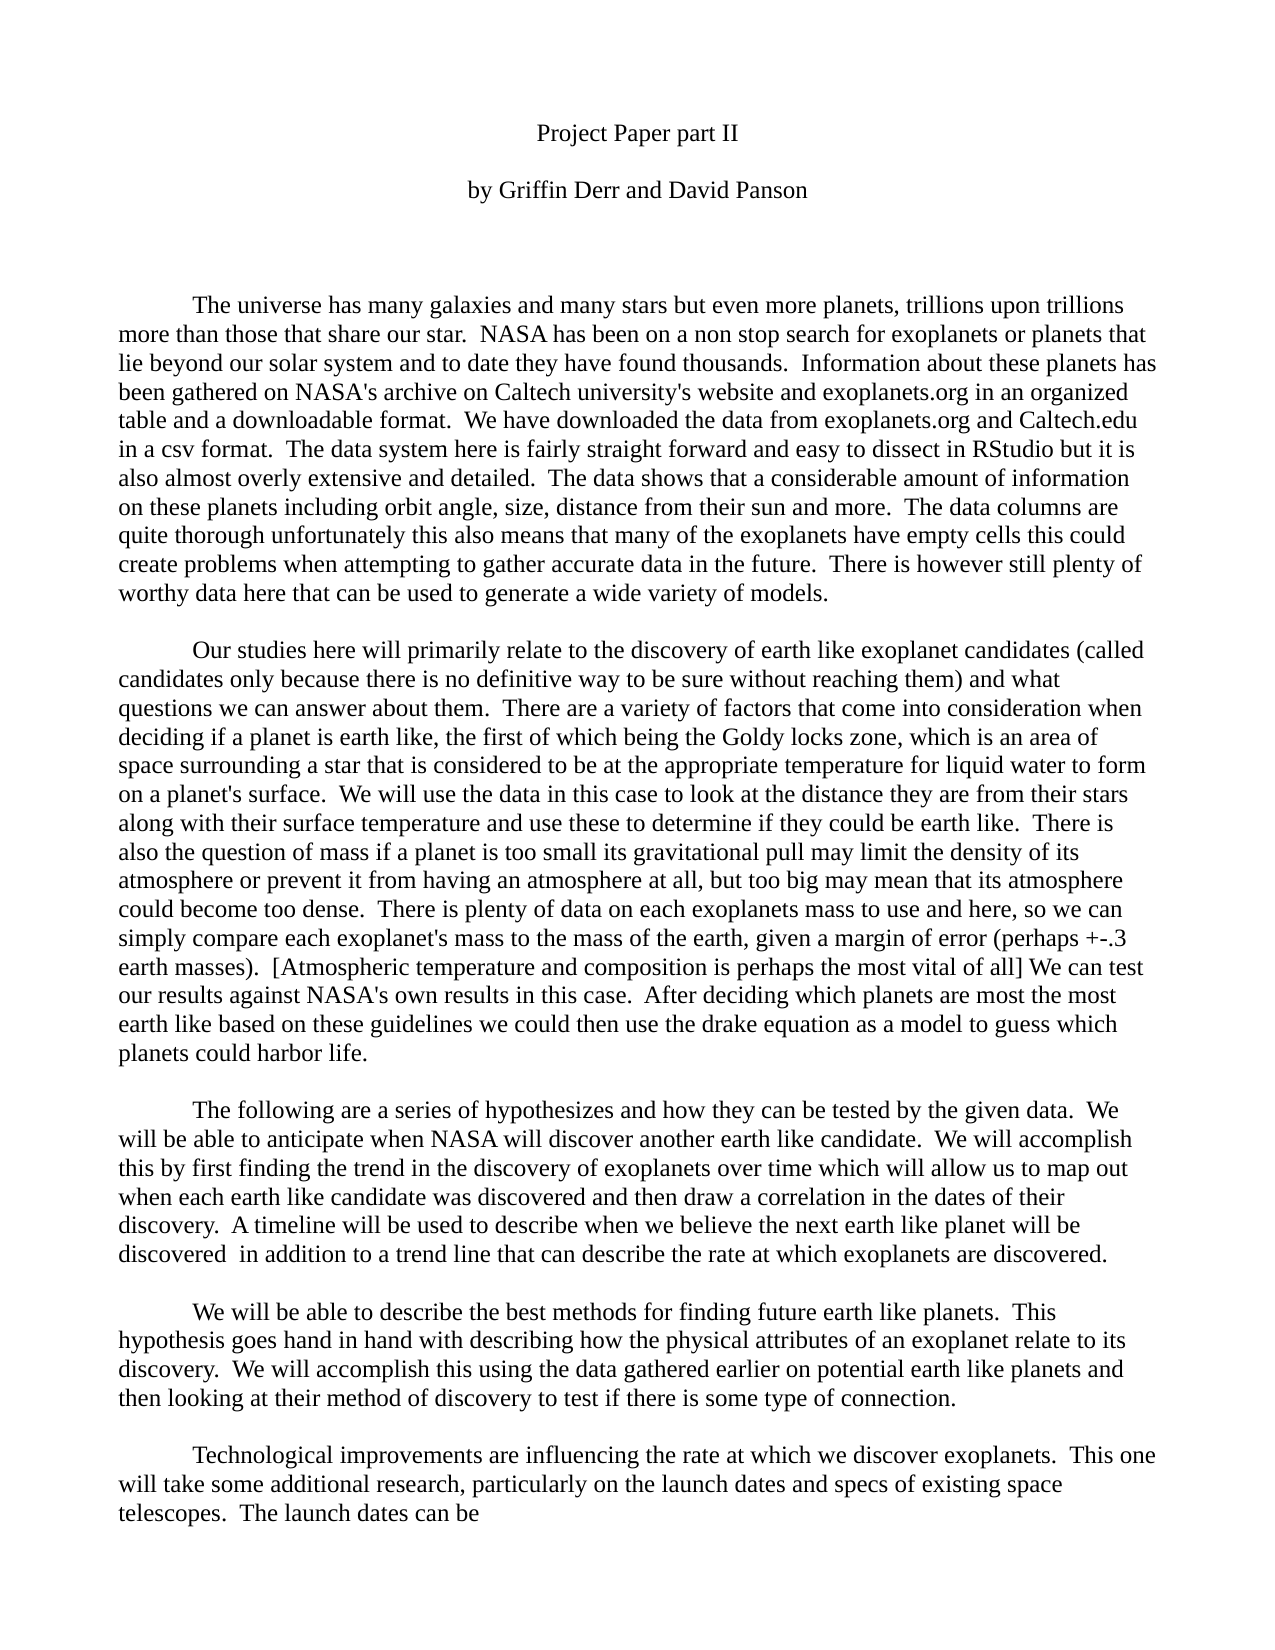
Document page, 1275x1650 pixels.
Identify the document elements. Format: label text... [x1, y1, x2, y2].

text Technological improvements are influencing the rate at which we discover exoplanets. This one will take some additional research, particularly on the launch dates and specs of existing space telescopes. The launch dates can be [118, 1441, 1157, 1527]
text Project Paper part II [118, 118, 1157, 147]
text We will be able to describe the best methods for finding future earth like planets. This hypothesis goes hand in hand with describing how the physical attributes of an exoplanet relate to its discovery. We will accomplish this using the data gathered earlier on potential earth like planets and then looking at their method of discovery to test if there is some type of connection. [118, 1297, 1157, 1412]
text The following are a series of hypothesizes and how they can be tested by the given data. We will be able to anticipate when NASA will discover another earth like candidate. We will accomplish this by first finding the trend in the discovery of exoplanets over time which will allow us to map out when each earth like candidate was discovered and then draw a correlation in the dates of their discovery. A timeline will be used to describe when we believe the next earth like planet will be discovered in addition to a trend line that can describe the rate at which exoplanets are discovered. [118, 1096, 1157, 1268]
text by Griffin Derr and David Panson [118, 176, 1157, 204]
text Our studies here will primarily relate to the discovery of earth like exoplanet candidates (called candidates only because there is no definitive way to be sure without reaching them) and what questions we can answer about them. There are a variety of factors that come into consideration when deciding if a planet is earth like, the first of which being the Goldy locks zone, which is an area of space surrounding a star that is considered to be at the appropriate temperature for liquid water to form on a planet's surface. We will use the data in this case to look at the distance they are from their stars along with their surface temperature and use these to determine if they could be earth like. There is also the question of mass if a planet is too small its gravitational pull may limit the density of its atmosphere or prevent it from having an atmosphere at all, but too big may mean that its atmosphere could become too dense. There is plenty of data on each exoplanets mass to use and here, so we can simply compare each exoplanet's mass to the mass of the earth, given a margin of error (perhaps +-.3 earth masses). [Atmospheric temperature and composition is perhaps the most vital of all] We can test our results against NASA's own results in this case. After deciding which planets are most the most earth like based on these guidelines we could then use the drake equation as a model to guess which planets could harbor life. [118, 636, 1157, 1067]
text The universe has many galaxies and many stars but even more planets, trillions upon trillions more than those that share our star. NASA has been on a non stop search for exoplanets or planets that lie beyond our solar system and to date they have found thousands. Information about these planets has been gathered on NASA's archive on Caltech university's website and exoplanets.org in an organized table and a downloadable format. We have downloaded the data from exoplanets.org and Caltech.edu in a csv format. The data system here is fairly straight forward and easy to dissect in RStudio but it is also almost overly extensive and detailed. The data shows that a considerable amount of information on these planets including orbit angle, size, distance from their sun and more. The data columns are quite thorough unfortunately this also means that many of the exoplanets have empty cells this could create problems when attempting to gather accurate data in the future. There is however still plenty of worthy data here that can be used to generate a wide variety of models. [118, 291, 1157, 607]
